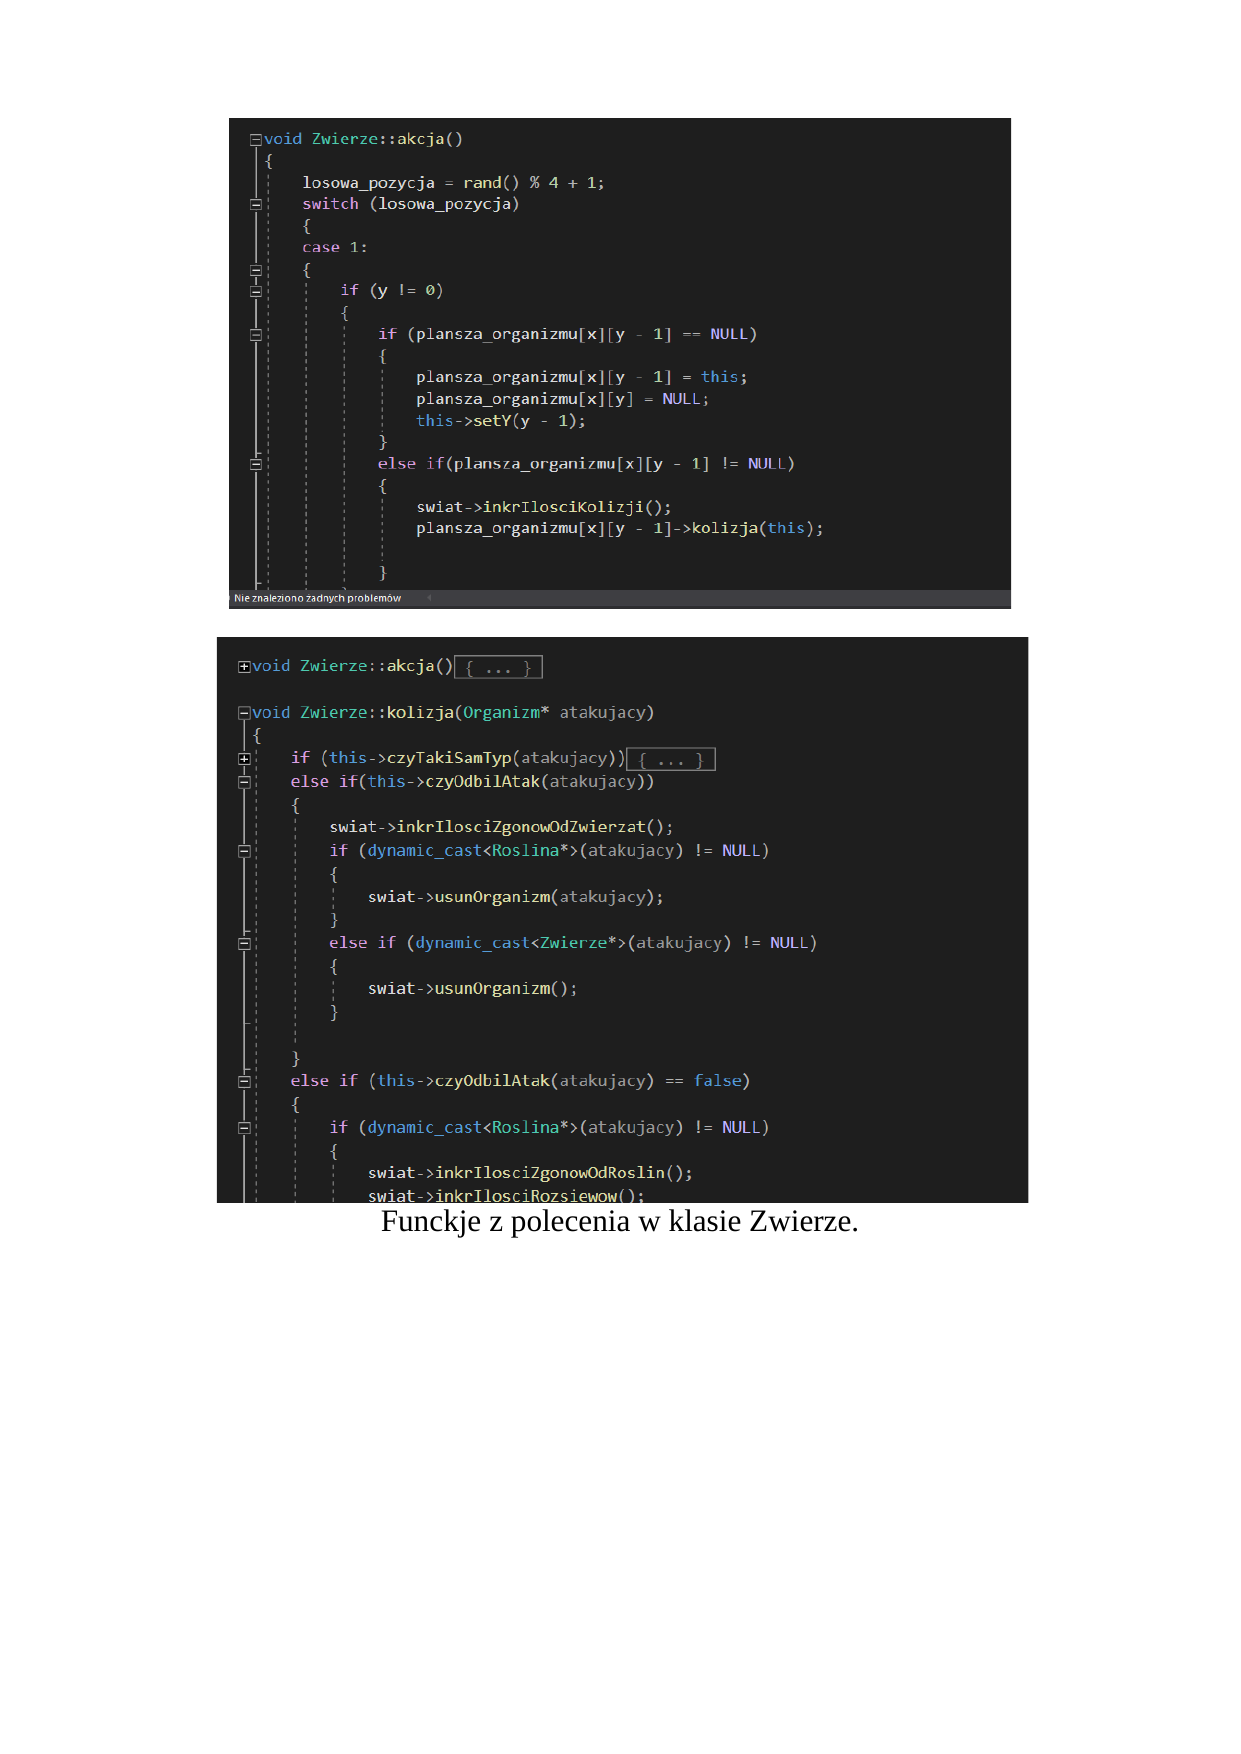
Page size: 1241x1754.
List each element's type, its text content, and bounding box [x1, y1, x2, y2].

text Funckje z polecenia w klasie Zwierze. [118, 637, 1122, 1238]
picture [216, 637, 1029, 1203]
picture [229, 118, 1012, 609]
